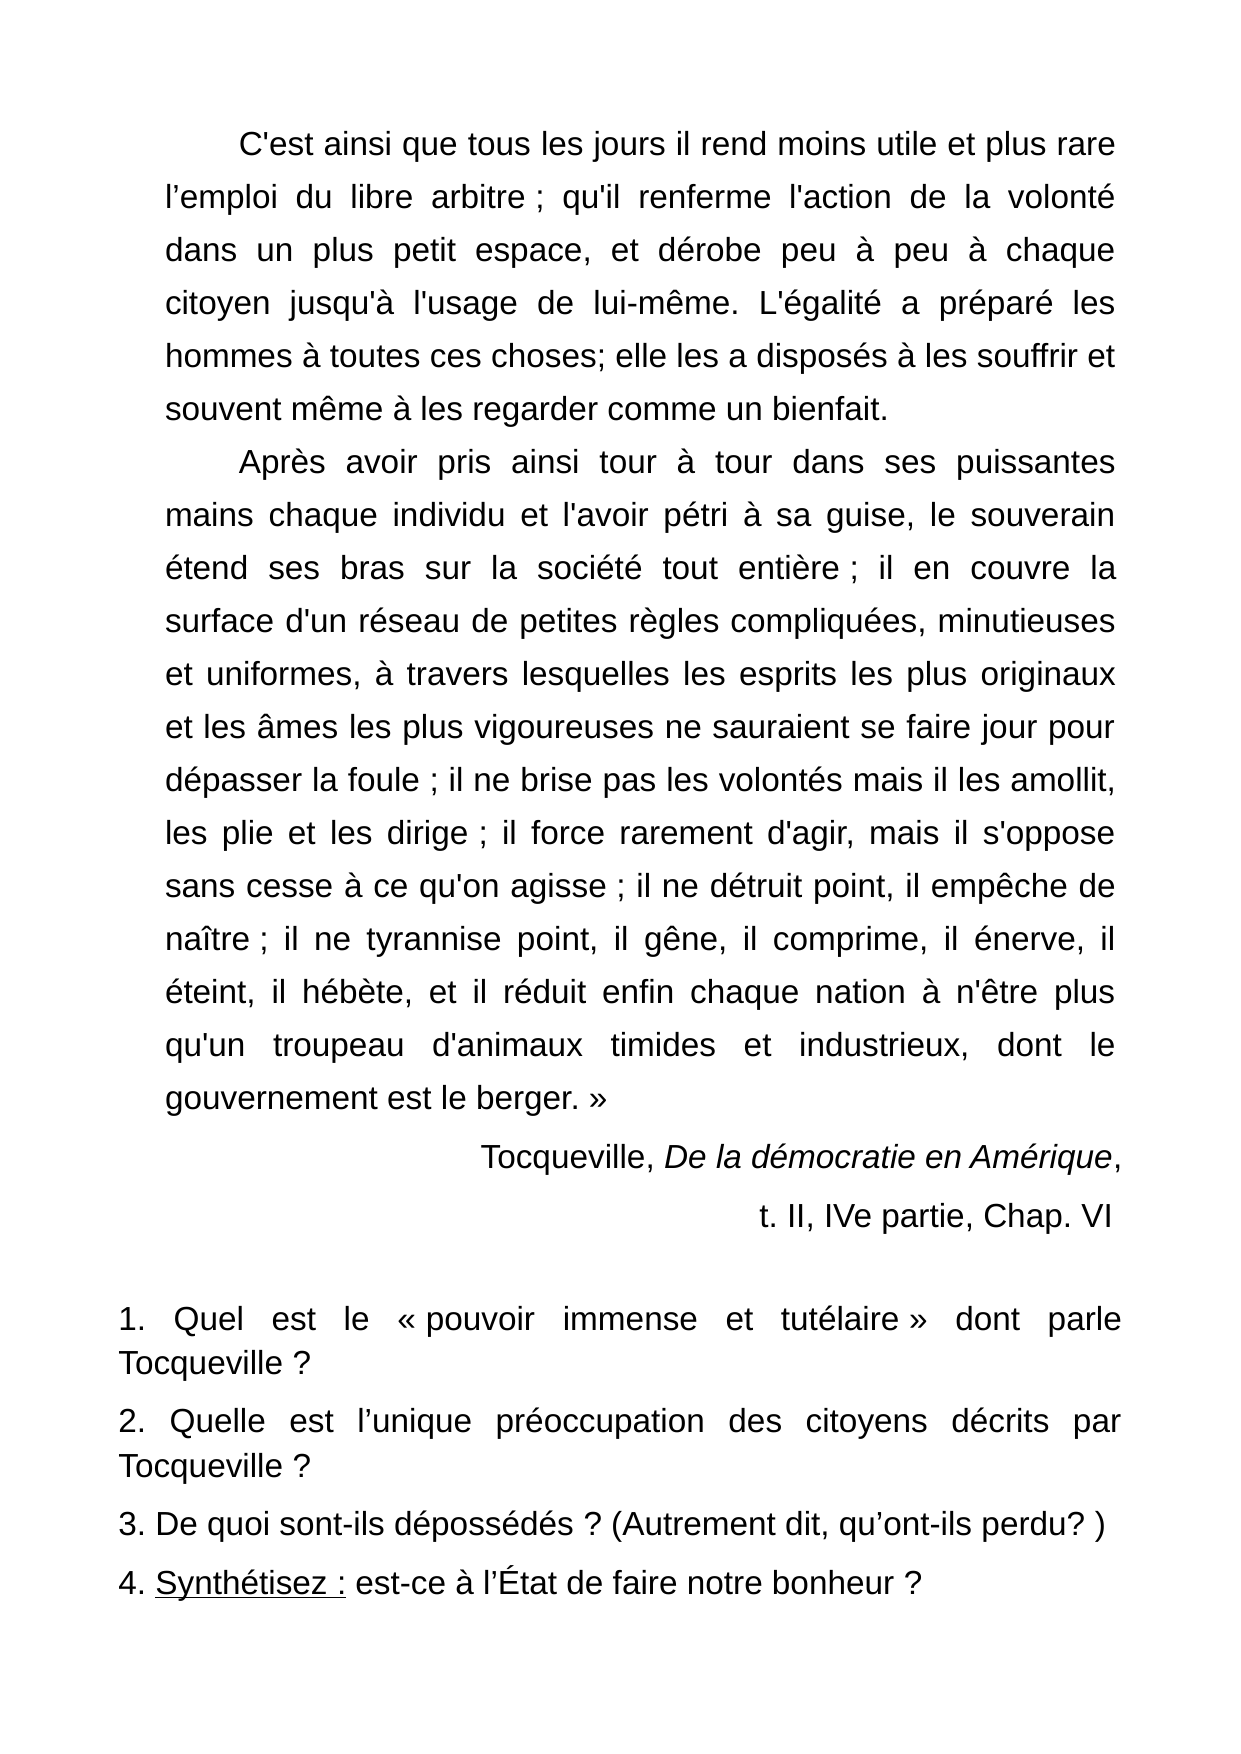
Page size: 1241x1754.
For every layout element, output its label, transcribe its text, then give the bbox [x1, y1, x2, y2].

table_header [118, 118, 159, 1137]
text 1. Quel est le « pouvoir immense et tutélaire » dont parle Tocqueville ? [118, 1254, 1122, 1381]
text 3. De quoi sont-ils dépossédés ? (Autrement dit, qu’ont-ils perdu? ) [118, 1504, 1122, 1543]
table_header C'est ainsi que tous les jours il rend moins utile et plus rare l’emploi du libre arbitre ; qu'il renferme l'action de la volonté dans un plus petit espace, et dérobe peu à peu à chaque citoyen jusqu'à l'usage de lui-même. L'égalité a préparé les hommes à toutes ces choses; elle les a disposés à les souffrir et souvent même à les regarder comme un bienfait. Après avoir pris ainsi tour à tour dans ses puissantes mains chaque individu et l'avoir pétri à sa guise, le souverain étend ses bras sur la société tout entière ; il en couvre la surface d'un réseau de petites règles compliquées, minutieuses et uniformes, à travers lesquelles les esprits les plus originaux et les âmes les plus vigoureuses ne sauraient se faire jour pour dépasser la foule ; il ne brise pas les volontés mais il les amollit, les plie et les dirige ; il force rarement d'agir, mais il s'oppose sans cesse à ce qu'on agisse ; il ne détruit point, il empêche de naître ; il ne tyrannise point, il gêne, il comprime, il énerve, il éteint, il hébète, et il réduit enfin chaque nation à n'être plus qu'un troupeau d'animaux timides et industrieux, dont le gouvernement est le berger. » [159, 118, 1122, 1137]
text t. II, IVe partie, Chap. VI [118, 1196, 1122, 1234]
text 4. Synthétisez : est-ce à l’État de faire notre bonheur ? [118, 1563, 1122, 1602]
text 2. Quelle est l’unique préoccupation des citoyens décrits par Tocqueville ? [118, 1401, 1122, 1484]
text Tocqueville, De la démocratie en Amérique, [118, 1137, 1122, 1175]
